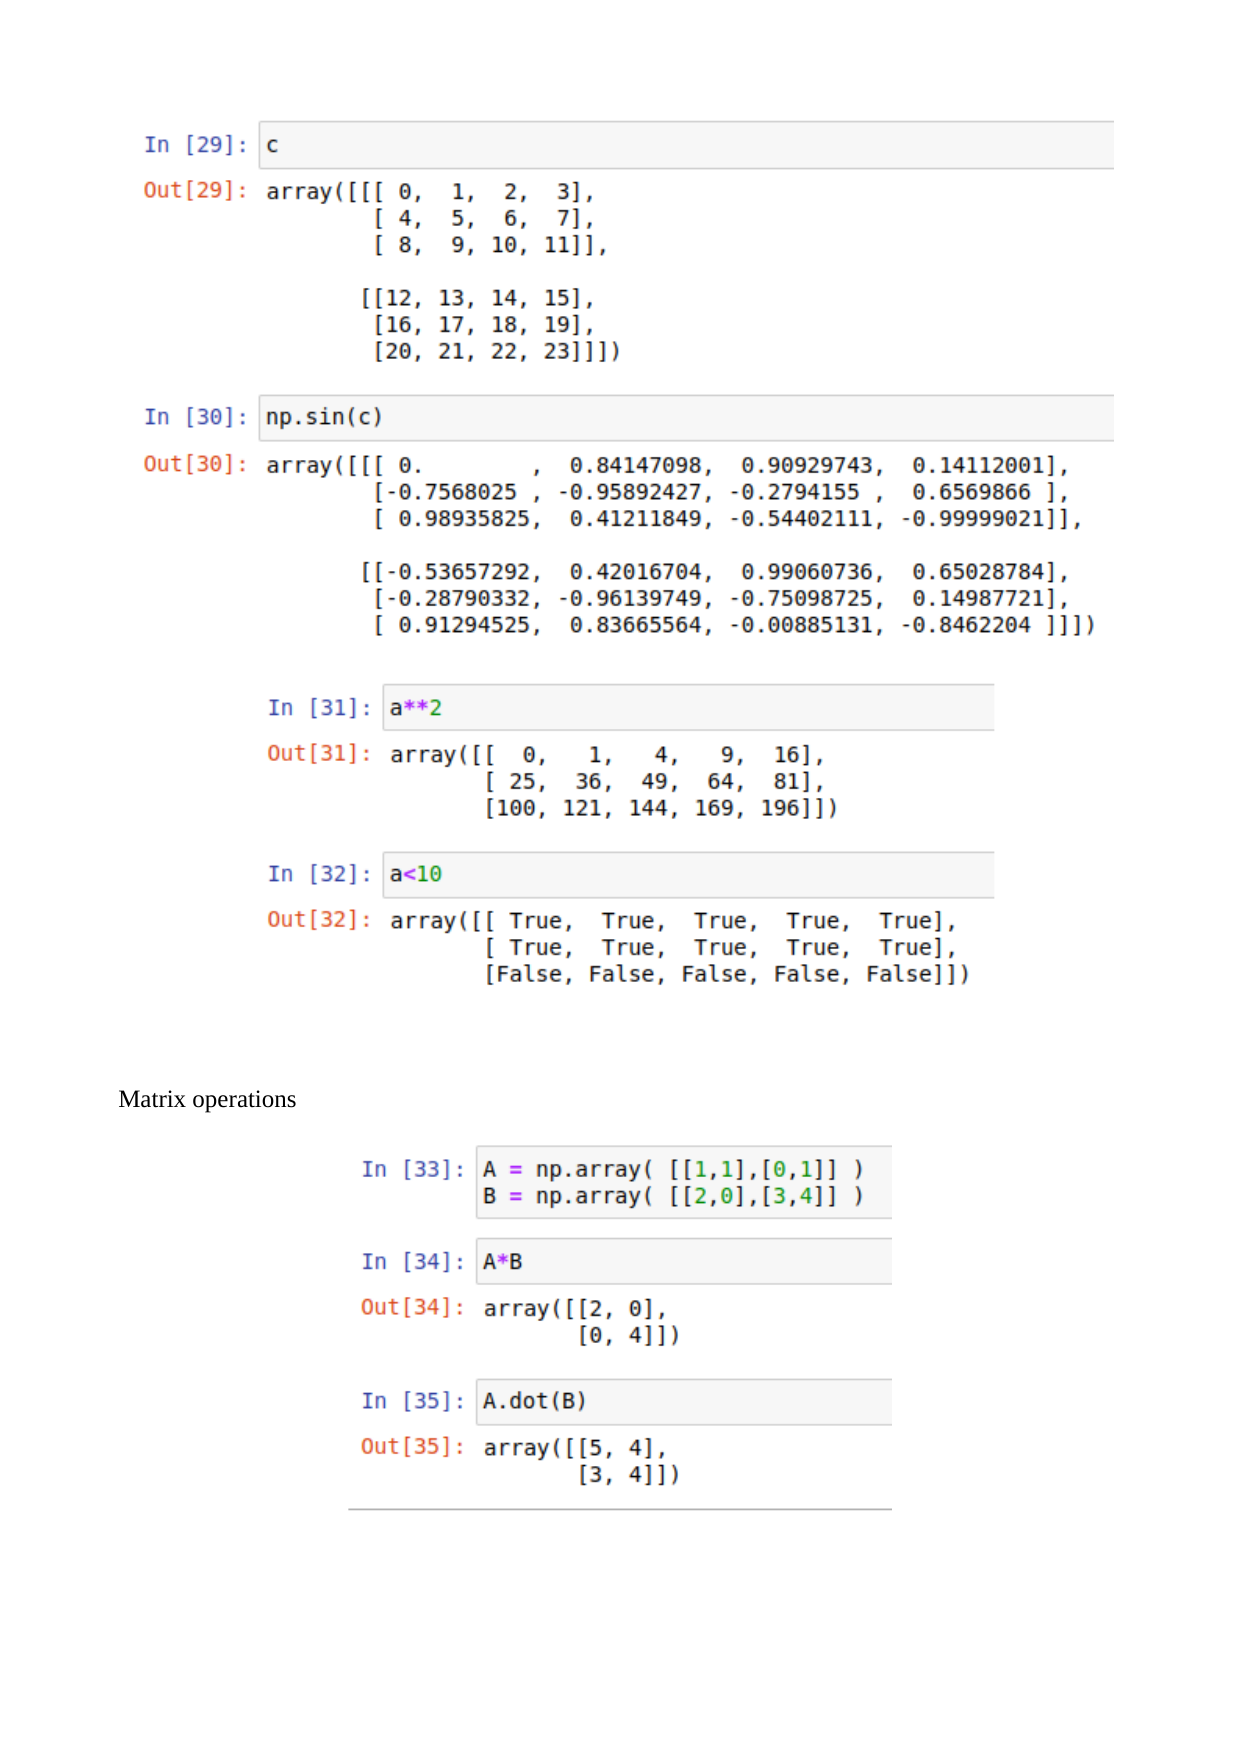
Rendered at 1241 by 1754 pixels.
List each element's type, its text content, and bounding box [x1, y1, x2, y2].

picture [246, 681, 995, 1007]
picture [126, 118, 1114, 653]
text Matrix operations [118, 1084, 1122, 1112]
picture [348, 1141, 892, 1512]
